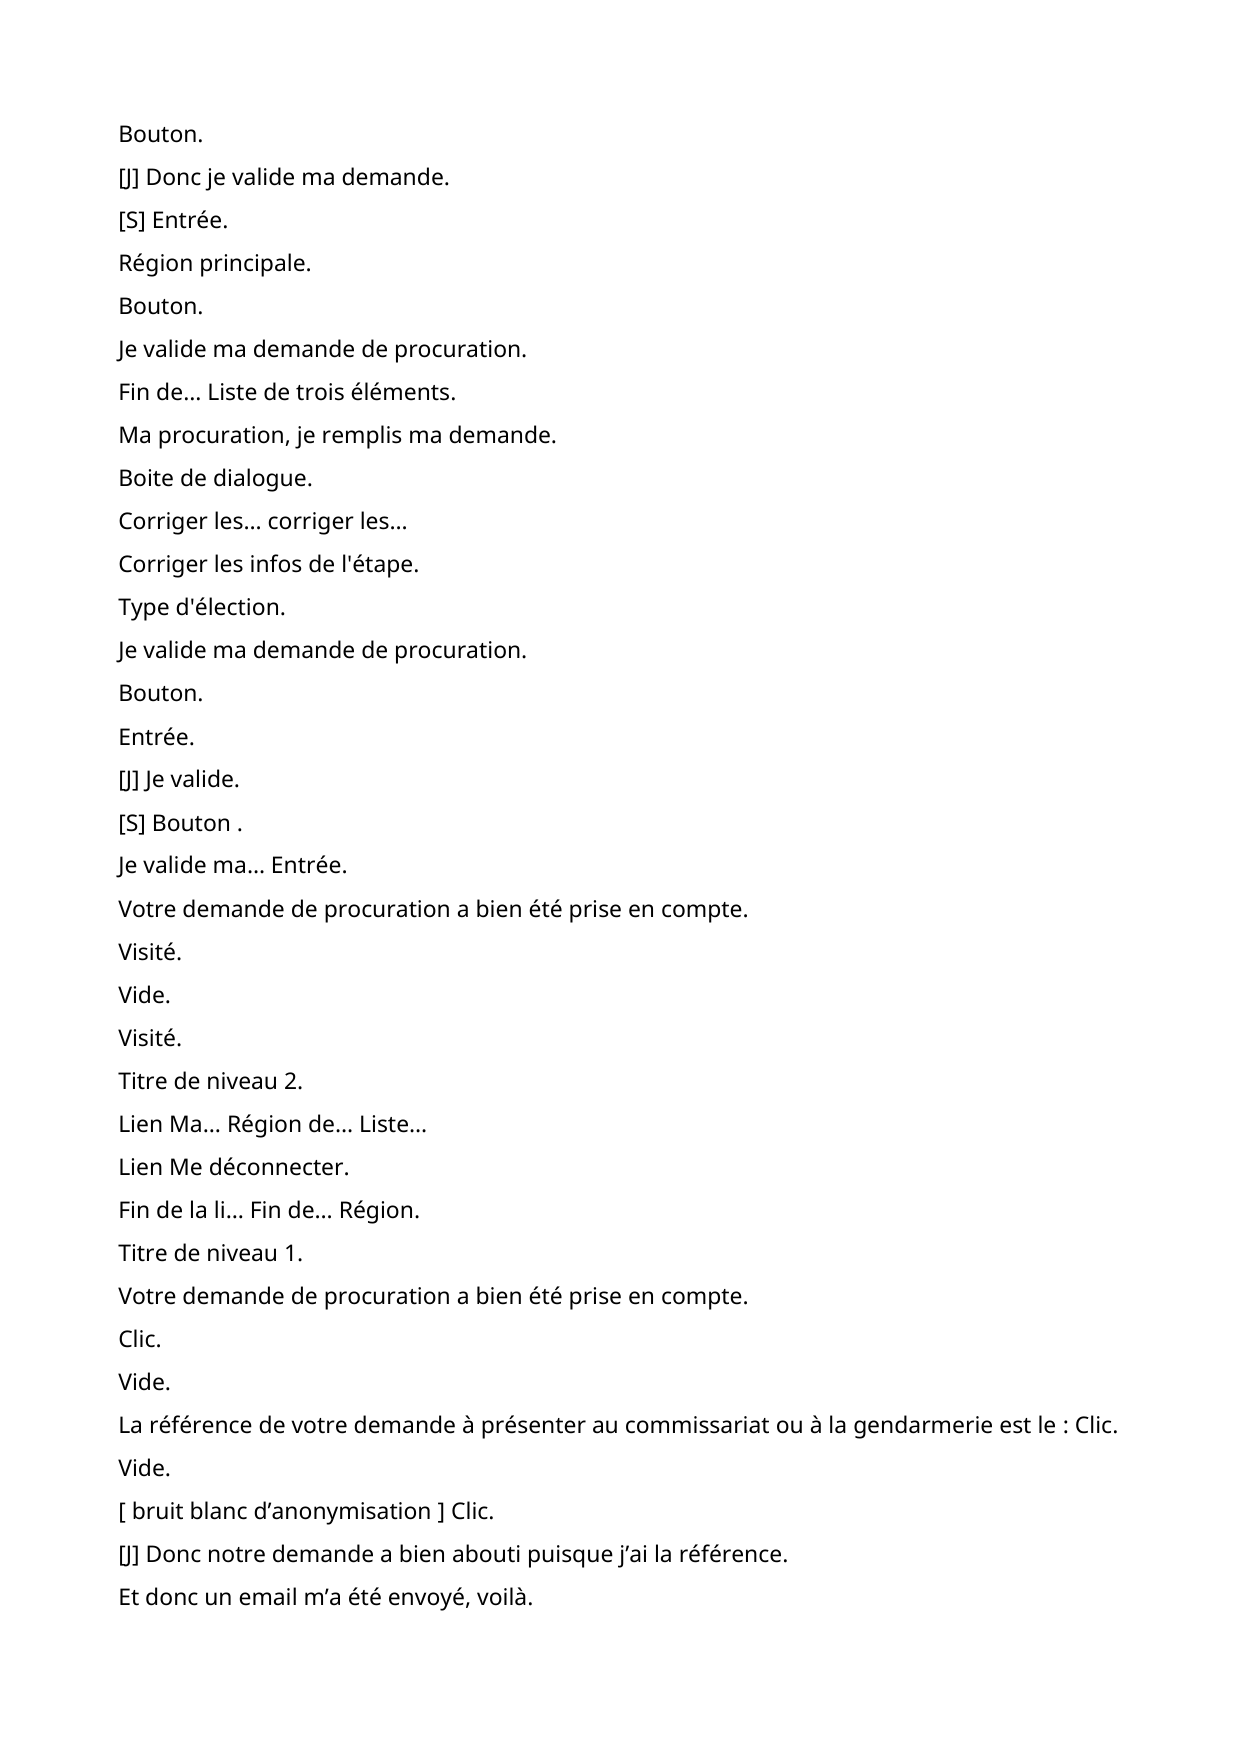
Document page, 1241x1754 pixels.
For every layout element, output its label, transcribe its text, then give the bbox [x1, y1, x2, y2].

text Corriger les infos de l'étape. [118, 548, 1122, 579]
text Titre de niveau 1. [118, 1237, 1122, 1268]
text Je valide ma demande de procuration. [118, 634, 1122, 666]
text [J] Donc je valide ma demande. [118, 161, 1122, 192]
text Visité. [118, 1022, 1122, 1053]
text [J] Je valide. [118, 763, 1122, 795]
text [J] Donc notre demande a bien abouti puisque j’ai la référence. [118, 1538, 1122, 1569]
text Corriger les… corriger les… [118, 505, 1122, 537]
text La référence de votre demande à présenter au commissariat ou à la gendarmerie est le : Clic. [118, 1409, 1122, 1440]
text Boite de dialogue. [118, 462, 1122, 493]
text Lien Ma… Région de… Liste… [118, 1108, 1122, 1139]
text Entrée. [118, 720, 1122, 752]
text Et donc un email m’a été envoyé, voilà. [118, 1581, 1122, 1612]
text [S] Bouton . [118, 806, 1122, 838]
text Votre demande de procuration a bien été prise en compte. [118, 892, 1122, 924]
text [ bruit blanc d’anonymisation ] Clic. [118, 1495, 1122, 1526]
text Région principale. [118, 247, 1122, 278]
text Vide. [118, 1366, 1122, 1397]
text [S] Entrée. [118, 204, 1122, 235]
text Fin de la li… Fin de… Région. [118, 1194, 1122, 1225]
text Clic. [118, 1323, 1122, 1354]
text Lien Me déconnecter. [118, 1151, 1122, 1182]
text Fin de… Liste de trois éléments. [118, 376, 1122, 407]
text Bouton. [118, 677, 1122, 709]
text Bouton. [118, 118, 1122, 149]
text Je valide ma… Entrée. [118, 849, 1122, 881]
text Votre demande de procuration a bien été prise en compte. [118, 1280, 1122, 1311]
text Ma procuration, je remplis ma demande. [118, 419, 1122, 451]
text Visité. [118, 936, 1122, 967]
text Type d'élection. [118, 591, 1122, 623]
text Titre de niveau 2. [118, 1064, 1122, 1096]
text Vide. [118, 1452, 1122, 1483]
text Je valide ma demande de procuration. [118, 333, 1122, 364]
text Vide. [118, 978, 1122, 1010]
text Bouton. [118, 290, 1122, 321]
